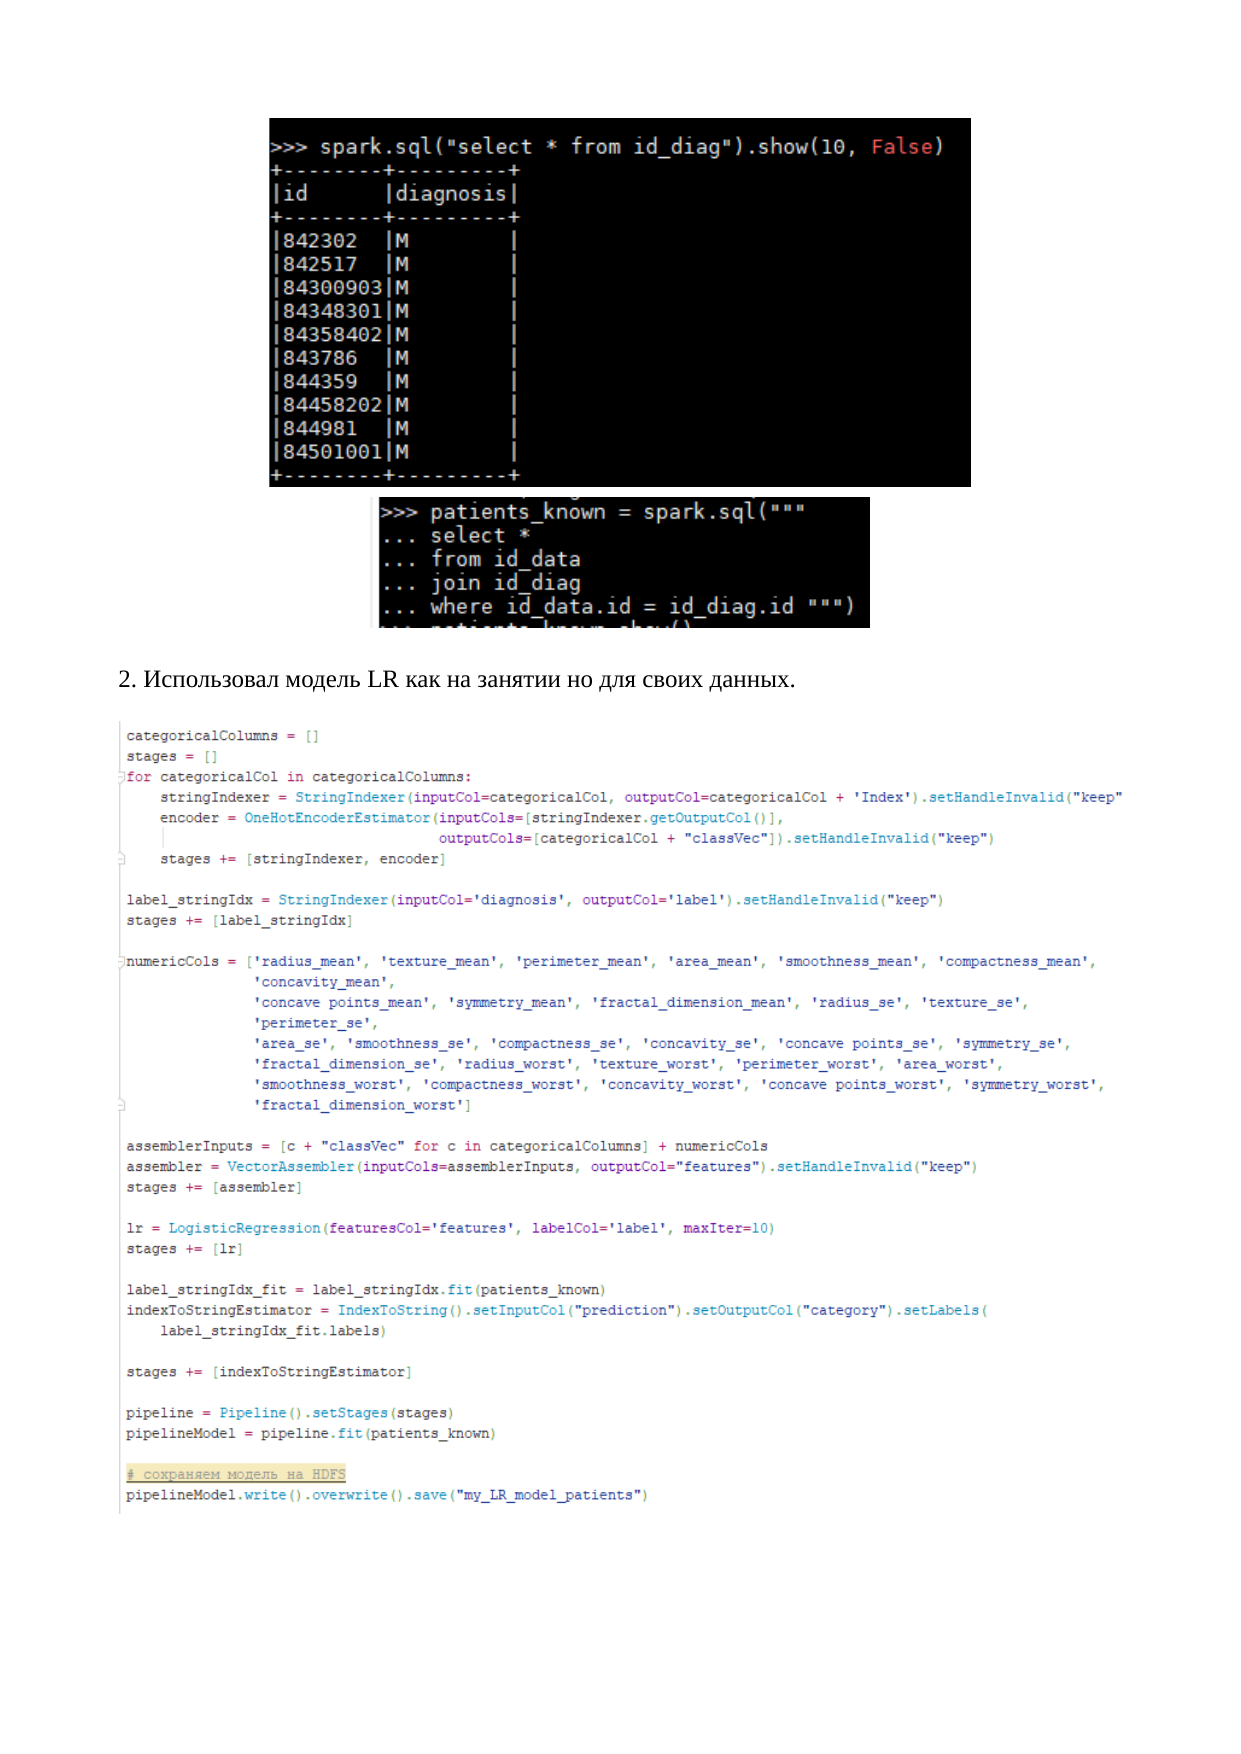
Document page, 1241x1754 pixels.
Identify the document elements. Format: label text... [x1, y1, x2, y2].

picture [269, 118, 971, 487]
picture [370, 497, 870, 628]
text 2. Использовал модель LR как на занятии но для своих данных. [118, 664, 1122, 693]
picture [118, 721, 1123, 1514]
